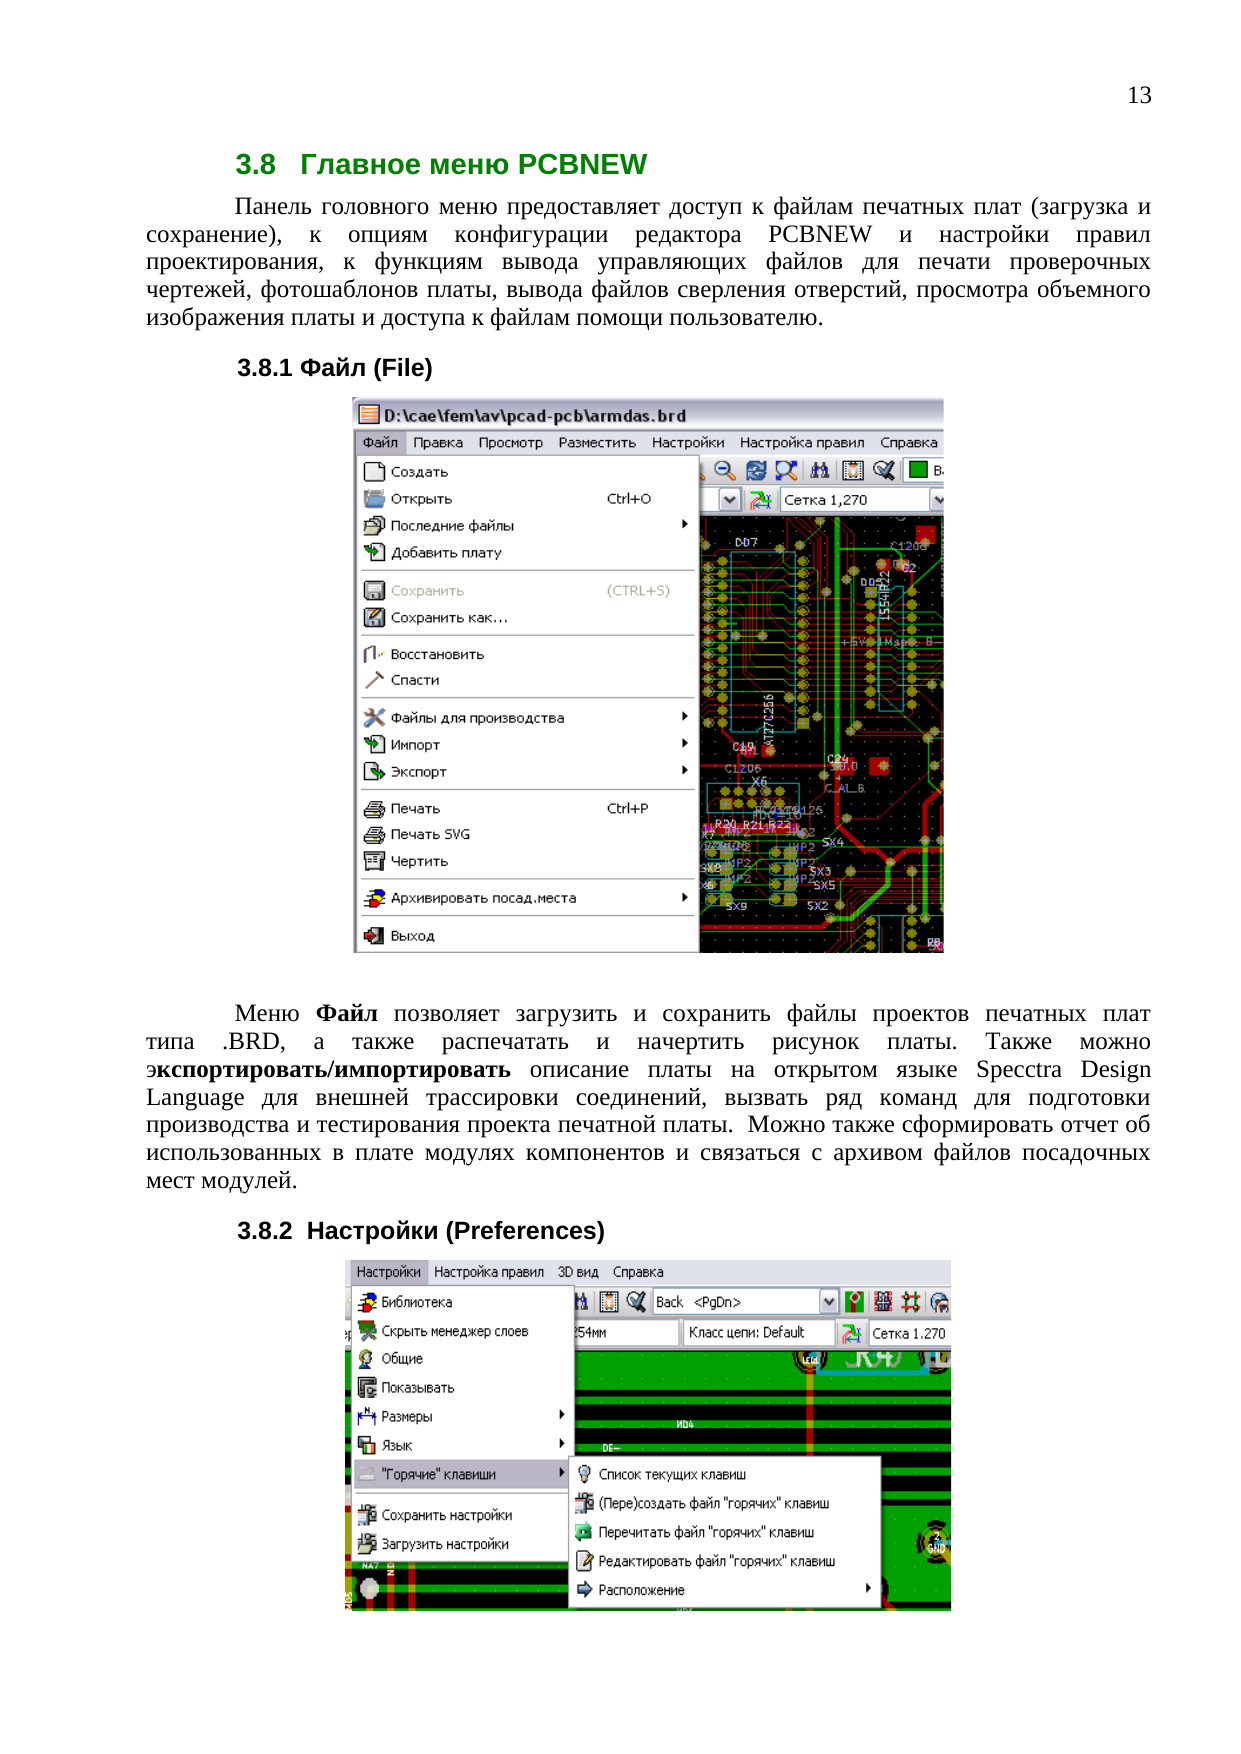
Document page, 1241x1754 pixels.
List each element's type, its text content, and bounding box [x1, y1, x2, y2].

text Панель головного меню предоставляет доступ к файлам печатных плат (загрузка и сохранение), к опциям конфигурации редактора PCBNEW и настройки правил проектирования, к функциям вывода управляющих файлов для печати проверочных чертежей, фотошаблонов платы, вывода файлов сверления отверстий, просмотра объемного изображения платы и доступа к файлам помощи пользователю. [146, 192, 1152, 331]
subtitle Настройки (Preferences) [233, 1217, 1152, 1245]
subtitle Главное меню PCBNEW [146, 148, 1152, 180]
text Меню Файл позволяет загрузить и сохранить файлы проектов печатных плат типа .BRD, а также распечатать и начертить рисунок платы. Также можно экспортировать/импортировать описание платы на открытом языке Specctra Design Language для внешней трассировки соединений, вызвать ряд команд для подготовки производства и тестирования проекта печатной платы. Можно также сформировать отчет об использованных в плате модулях компонентов и связаться с архивом файлов посадочных мест модулей. [146, 999, 1152, 1193]
picture [352, 397, 944, 953]
subtitle Файл (File) [233, 354, 1152, 382]
picture [345, 1260, 952, 1611]
